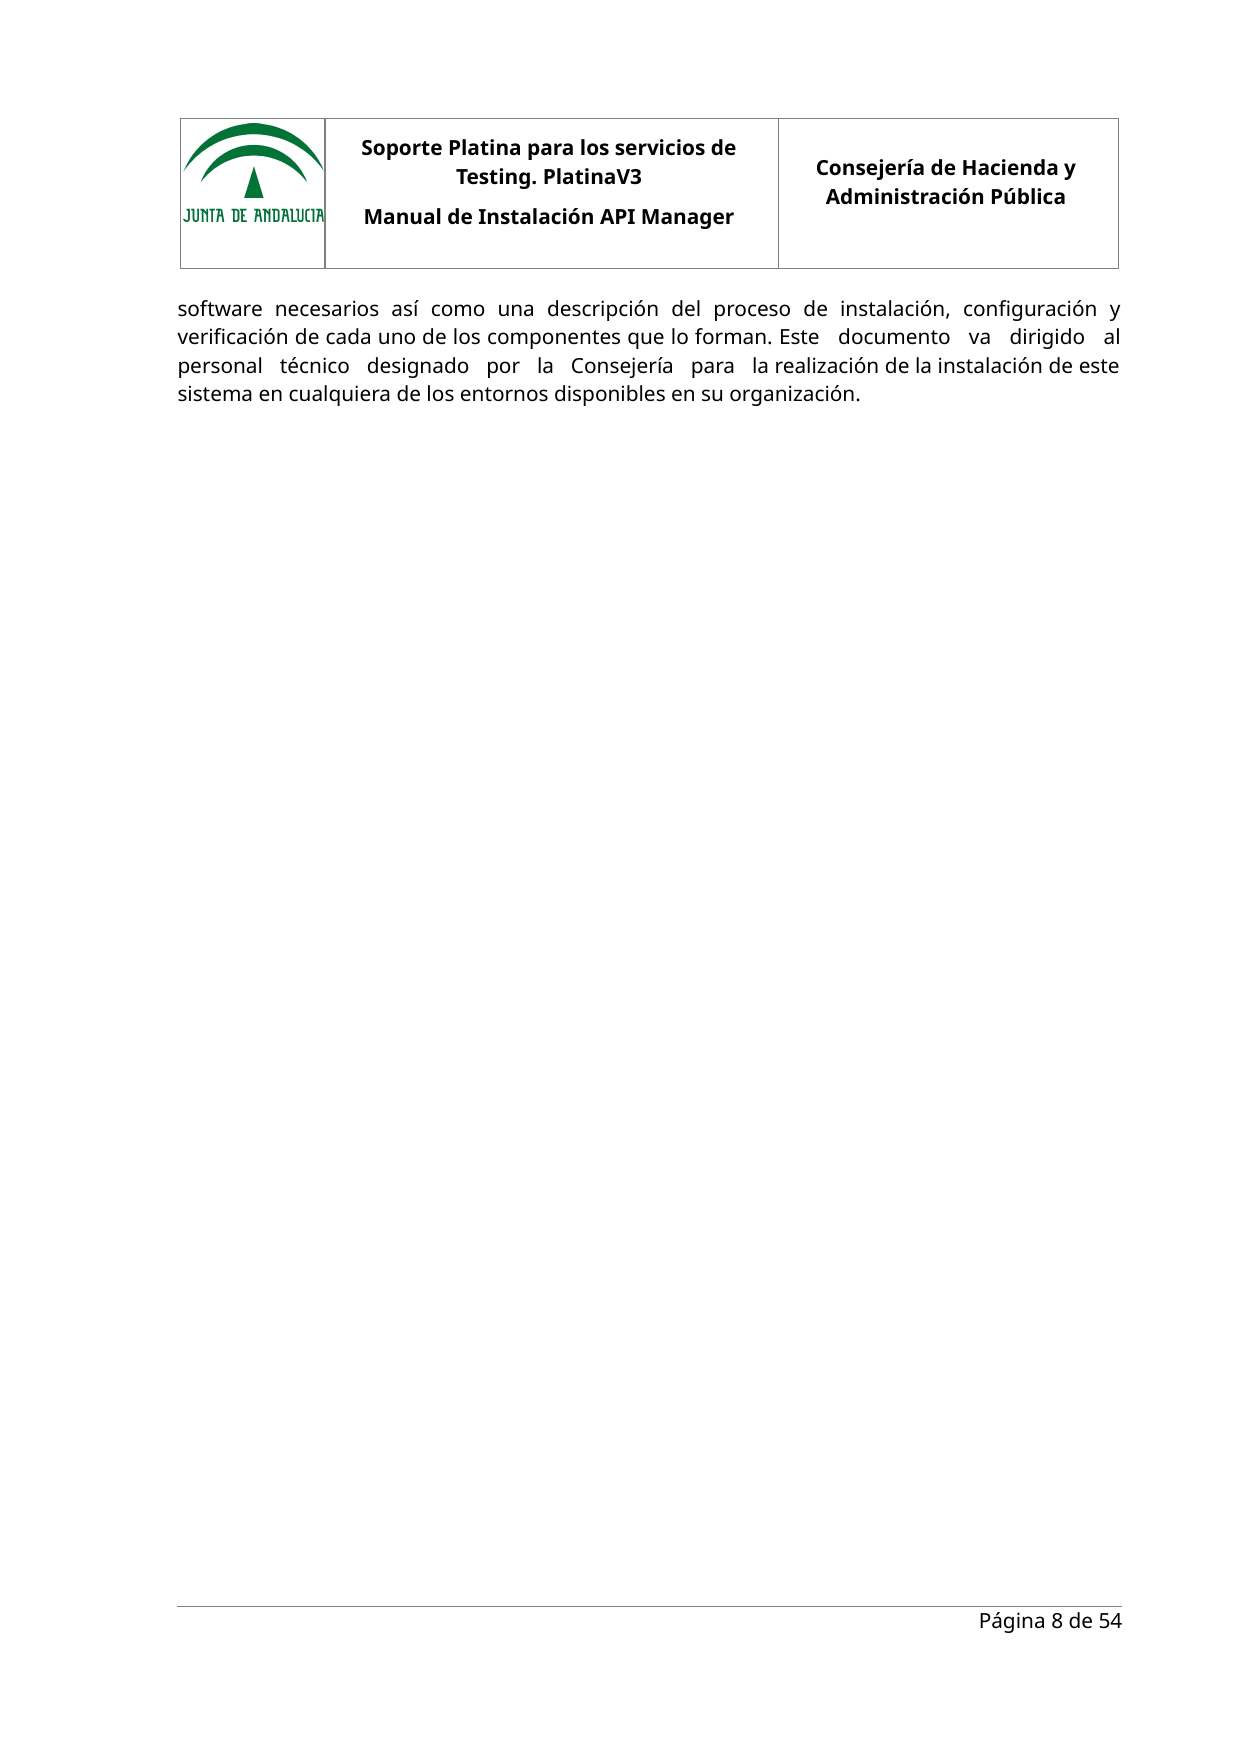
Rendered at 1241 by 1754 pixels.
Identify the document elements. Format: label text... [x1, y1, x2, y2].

picture [183, 123, 324, 222]
text software necesarios así como una descripción del proceso de instalación, configuración y verificación de cada uno de los componentes que lo forman. Este documento va dirigido al personal técnico designado por la Consejería para la realización de la instalación de este sistema en cualquiera de los entornos disponibles en su organización. [177, 294, 1122, 408]
